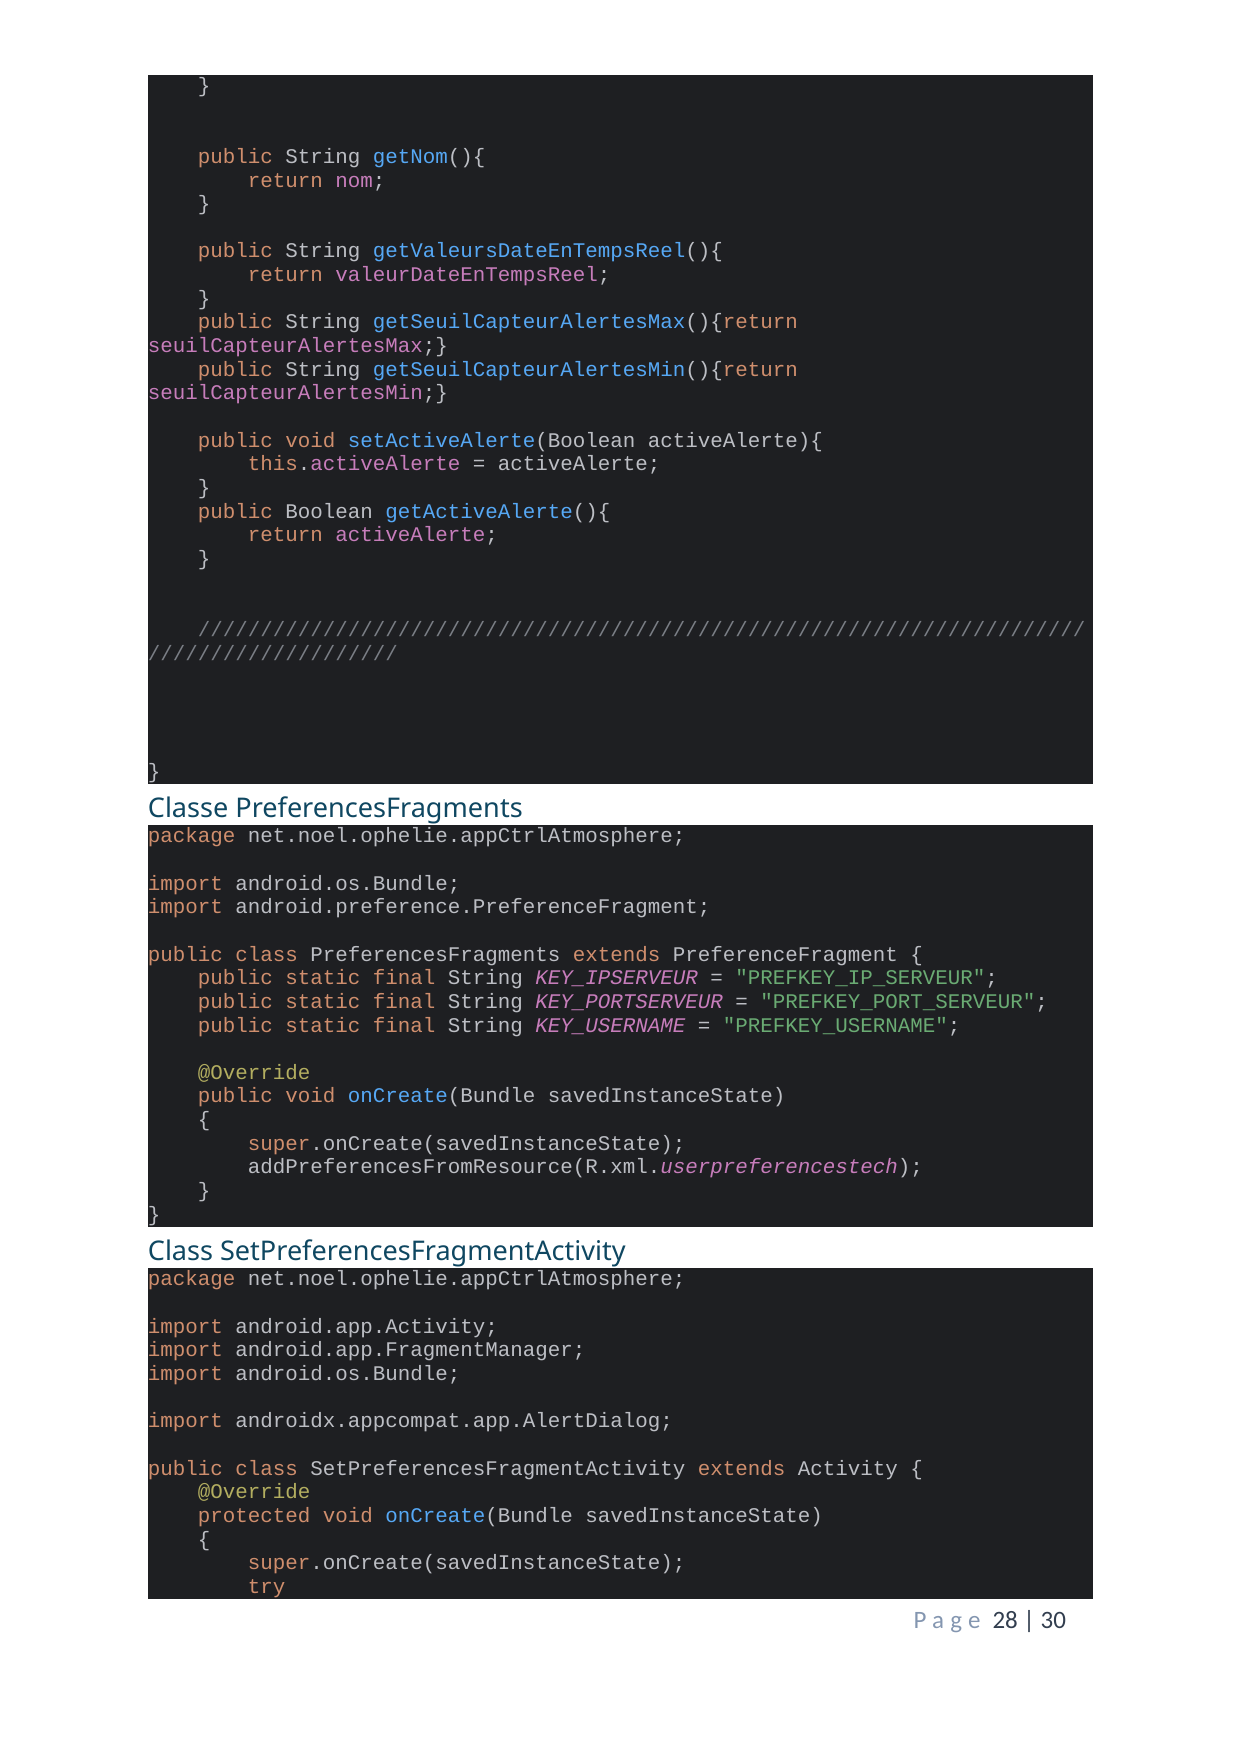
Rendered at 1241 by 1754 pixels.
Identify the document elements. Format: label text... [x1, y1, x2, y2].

text package net.noel.ophelie.appCtrlAtmosphere; import android.app.Activity; import android.app.FragmentManager; import android.os.Bundle; import androidx.appcompat.app.AlertDialog; public class SetPreferencesFragmentActivity extends Activity { @Override protected void onCreate(Bundle savedInstanceState) { super.onCreate(savedInstanceState); try [148, 1268, 1093, 1599]
subtitle Classe PreferencesFragments [148, 788, 1093, 825]
text } public String getNom(){ return nom; } public String getValeursDateEnTempsReel(){ return valeurDateEnTempsReel; } public String getSeuilCapteurAlertesMax(){return seuilCapteurAlertesMax;} public String getSeuilCapteurAlertesMin(){return seuilCapteurAlertesMin;} public void setActiveAlerte(Boolean activeAlerte){ this.activeAlerte = activeAlerte; } public Boolean getActiveAlerte(){ return activeAlerte; } /////////////////////////////////////////////////////////////////////////////////////////// } [148, 75, 1093, 784]
subtitle Class SetPreferencesFragmentActivity [148, 1232, 1093, 1268]
text package net.noel.ophelie.appCtrlAtmosphere; import android.os.Bundle; import android.preference.PreferenceFragment; public class PreferencesFragments extends PreferenceFragment { public static final String KEY_IPSERVEUR = "PREFKEY_IP_SERVEUR"; public static final String KEY_PORTSERVEUR = "PREFKEY_PORT_SERVEUR"; public static final String KEY_USERNAME = "PREFKEY_USERNAME"; @Override public void onCreate(Bundle savedInstanceState) { super.onCreate(savedInstanceState); addPreferencesFromResource(R.xml.userpreferencestech); } } [148, 825, 1093, 1227]
